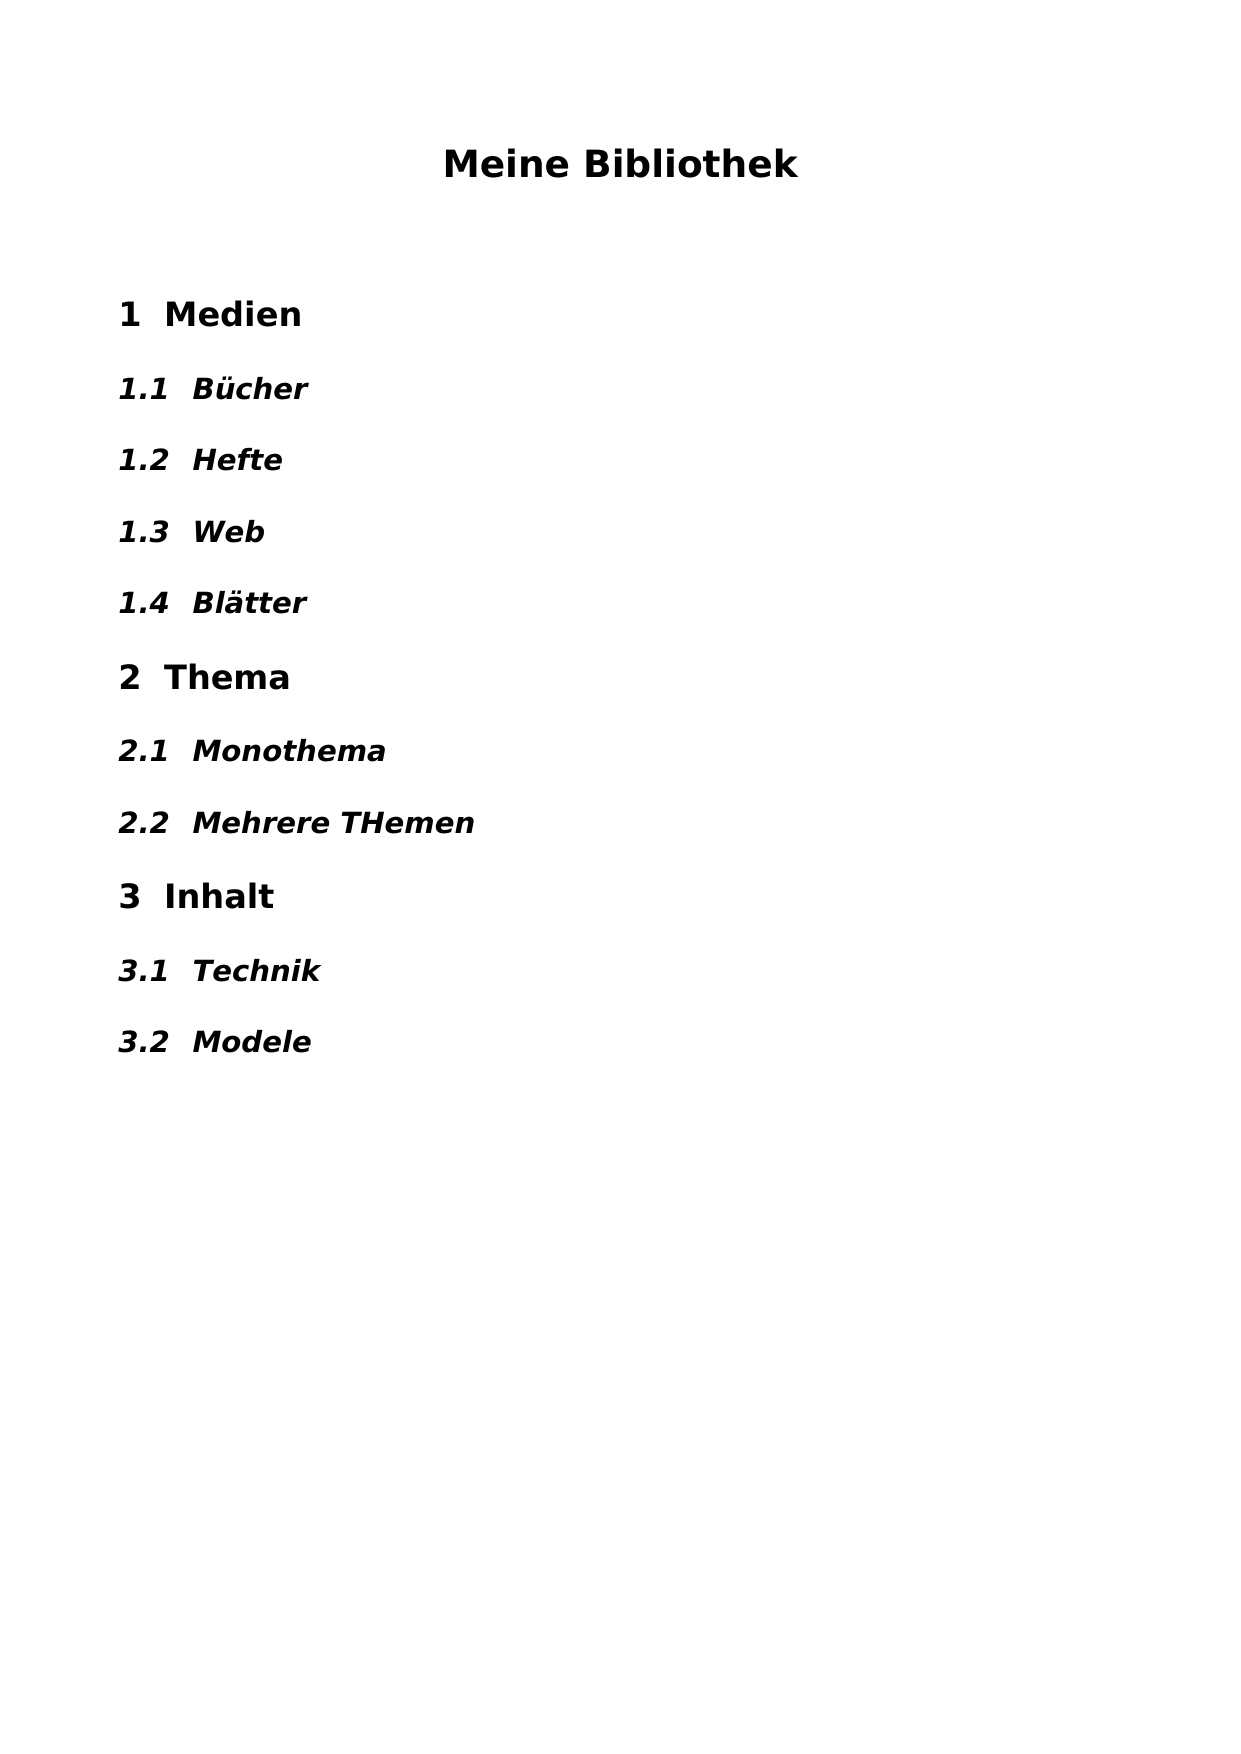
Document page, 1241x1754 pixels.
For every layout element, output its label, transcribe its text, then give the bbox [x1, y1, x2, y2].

subtitle Inhalt [118, 878, 1122, 917]
subtitle Hefte [118, 444, 1122, 478]
subtitle Blätter [118, 587, 1122, 621]
title Meine Bibliothek [118, 143, 1122, 187]
subtitle Bücher [118, 372, 1122, 406]
subtitle Modele [118, 1026, 1122, 1059]
subtitle Technik [118, 954, 1122, 988]
subtitle Thema [118, 658, 1122, 697]
subtitle Mehrere THemen [118, 806, 1122, 840]
subtitle Medien [118, 296, 1122, 335]
subtitle Monothema [118, 735, 1122, 769]
subtitle Web [118, 515, 1122, 549]
